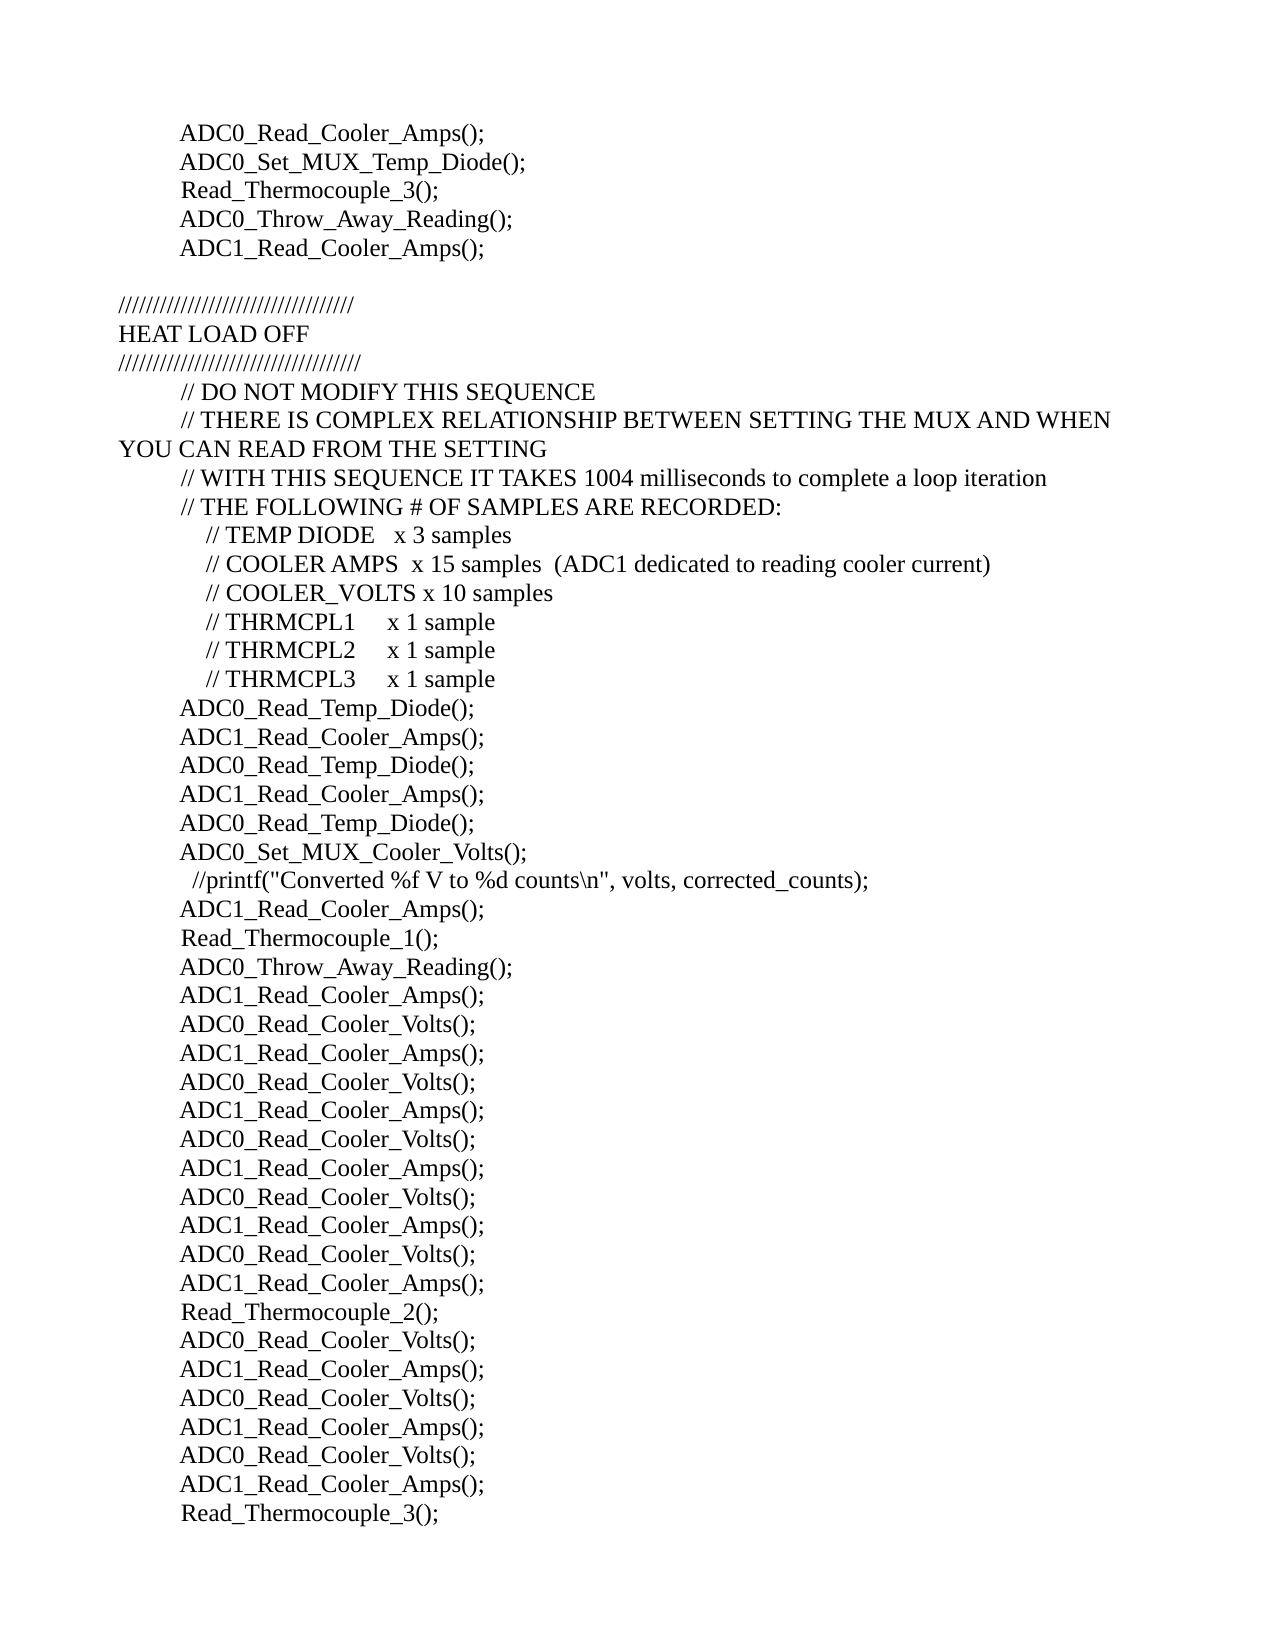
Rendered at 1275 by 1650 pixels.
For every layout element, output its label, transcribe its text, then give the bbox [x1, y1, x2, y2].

text Read_Thermocouple_3(); [118, 1498, 1157, 1527]
text ADC0_Throw_Away_Reading(); [118, 204, 1157, 233]
text ADC0_Set_MUX_Cooler_Volts(); [118, 837, 1157, 866]
text ADC0_Set_MUX_Temp_Diode(); [118, 147, 1157, 176]
text // DO NOT MODIFY THIS SEQUENCE [118, 377, 1157, 406]
text ADC0_Read_Cooler_Volts(); [118, 1124, 1157, 1153]
text ADC0_Read_Cooler_Volts(); [118, 1182, 1157, 1211]
text ADC0_Read_Cooler_Volts(); [118, 1441, 1157, 1469]
text ADC1_Read_Cooler_Amps(); [118, 1211, 1157, 1239]
text ADC0_Read_Temp_Diode(); [118, 751, 1157, 779]
text ADC1_Read_Cooler_Amps(); [118, 1038, 1157, 1067]
text // THRMCPL1 x 1 sample [118, 607, 1157, 636]
text ADC1_Read_Cooler_Amps(); [118, 722, 1157, 751]
text ADC0_Read_Temp_Diode(); [118, 693, 1157, 722]
text ADC1_Read_Cooler_Amps(); [118, 1153, 1157, 1182]
text ADC1_Read_Cooler_Amps(); [118, 1412, 1157, 1441]
text // TEMP DIODE x 3 samples [118, 521, 1157, 549]
text ADC1_Read_Cooler_Amps(); [118, 1469, 1157, 1498]
text // THE FOLLOWING # OF SAMPLES ARE RECORDED: [118, 492, 1157, 521]
text ADC0_Read_Cooler_Volts(); [118, 1067, 1157, 1096]
text ////////////////////////////////// [118, 291, 1157, 319]
text ADC0_Read_Cooler_Volts(); [118, 1239, 1157, 1268]
text ADC0_Read_Temp_Diode(); [118, 808, 1157, 837]
text ADC0_Throw_Away_Reading(); [118, 952, 1157, 981]
text // COOLER AMPS x 15 samples (ADC1 dedicated to reading cooler current) [118, 549, 1157, 578]
text Read_Thermocouple_1(); [118, 923, 1157, 952]
text // THRMCPL2 x 1 sample [118, 636, 1157, 664]
text ADC0_Read_Cooler_Volts(); [118, 1009, 1157, 1038]
text ADC1_Read_Cooler_Amps(); [118, 233, 1157, 262]
text // COOLER_VOLTS x 10 samples [118, 578, 1157, 607]
text Read_Thermocouple_3(); [118, 176, 1157, 204]
text ADC1_Read_Cooler_Amps(); [118, 779, 1157, 808]
text // THERE IS COMPLEX RELATIONSHIP BETWEEN SETTING THE MUX AND WHEN YOU CAN READ FROM THE SETTING [118, 406, 1157, 463]
text HEAT LOAD OFF [118, 319, 1157, 348]
text ADC1_Read_Cooler_Amps(); [118, 894, 1157, 923]
text Read_Thermocouple_2(); [118, 1297, 1157, 1326]
text ADC1_Read_Cooler_Amps(); [118, 981, 1157, 1009]
text ADC1_Read_Cooler_Amps(); [118, 1268, 1157, 1297]
text // THRMCPL3 x 1 sample [118, 664, 1157, 693]
text //printf("Converted %f V to %d counts\n", volts, corrected_counts); [118, 866, 1157, 894]
text ADC0_Read_Cooler_Volts(); [118, 1383, 1157, 1412]
text ADC1_Read_Cooler_Amps(); [118, 1354, 1157, 1383]
text ADC0_Read_Cooler_Volts(); [118, 1326, 1157, 1354]
text // WITH THIS SEQUENCE IT TAKES 1004 milliseconds to complete a loop iteration [118, 463, 1157, 492]
text /////////////////////////////////// [118, 348, 1157, 377]
text ADC0_Read_Cooler_Amps(); [118, 118, 1157, 147]
text ADC1_Read_Cooler_Amps(); [118, 1096, 1157, 1124]
